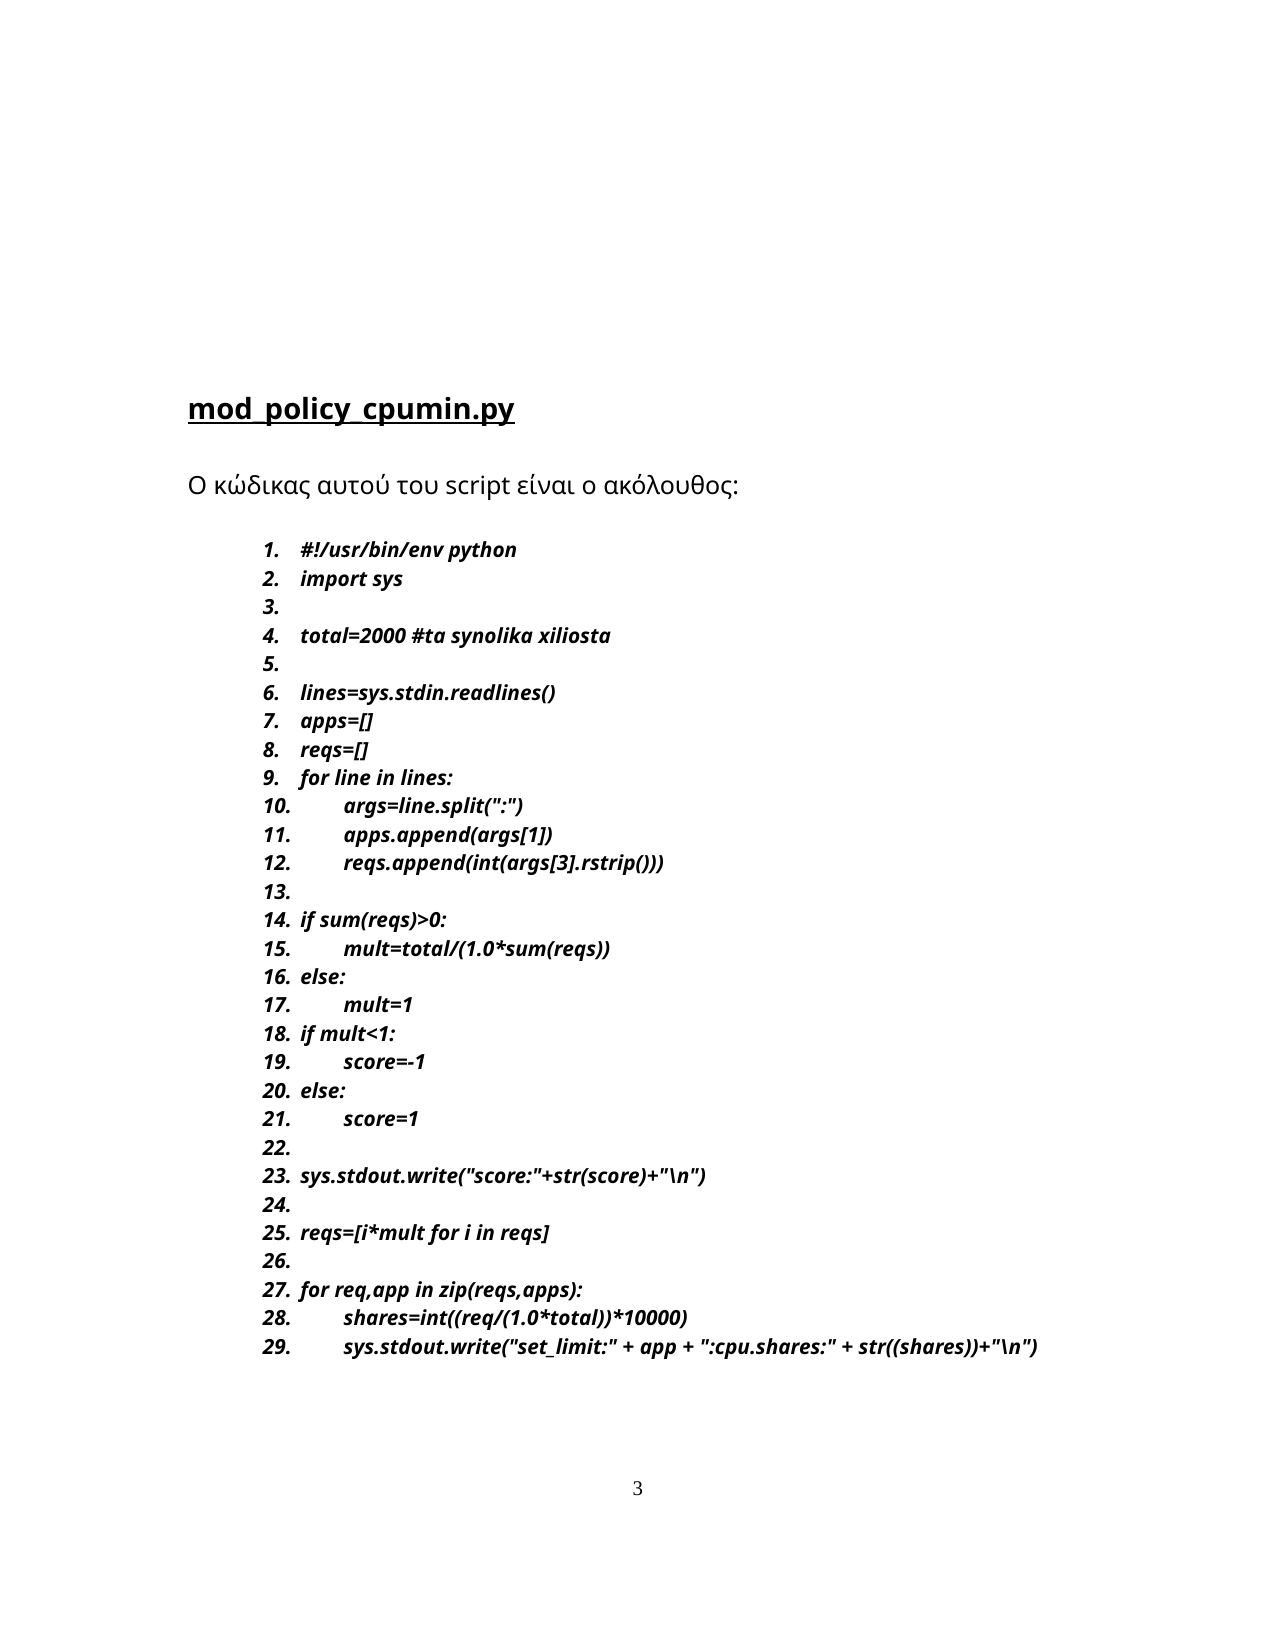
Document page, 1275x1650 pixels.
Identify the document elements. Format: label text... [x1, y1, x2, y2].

list lines=sys.stdin.readlines() [263, 678, 1087, 706]
list score=1 [263, 1104, 1087, 1133]
list total=2000 #ta synolika xiliosta [263, 621, 1087, 649]
text Ο κώδικας αυτού του script είναι ο ακόλουθος: [187, 467, 1087, 502]
list for line in lines: [263, 763, 1087, 792]
list reqs=[i*mult for i in reqs] [263, 1218, 1087, 1247]
list sys.stdout.write("set_limit:" + app + ":cpu.shares:" + str((shares))+"\n") [263, 1332, 1087, 1360]
list apps.append(args[1]) [263, 820, 1087, 848]
list #!/usr/bin/env python [263, 536, 1087, 564]
list mult=1 [263, 991, 1087, 1019]
list apps=[] [263, 706, 1087, 735]
list else: [263, 1076, 1087, 1104]
list import sys [263, 564, 1087, 592]
list reqs=[] [263, 735, 1087, 763]
list reqs.append(int(args[3].rstrip())) [263, 848, 1087, 877]
list score=-1 [263, 1047, 1087, 1076]
list else: [263, 962, 1087, 991]
list args=line.split(":") [263, 792, 1087, 820]
text mod_policy_cpumin.py [187, 388, 1087, 428]
list for req,app in zip(reqs,apps): [263, 1275, 1087, 1303]
list if sum(reqs)>0: [263, 905, 1087, 934]
list mult=total/(1.0*sum(reqs)) [263, 934, 1087, 962]
list if mult<1: [263, 1019, 1087, 1047]
list sys.stdout.write("score:"+str(score)+"\n") [263, 1161, 1087, 1190]
list shares=int((req/(1.0*total))*10000) [263, 1303, 1087, 1332]
